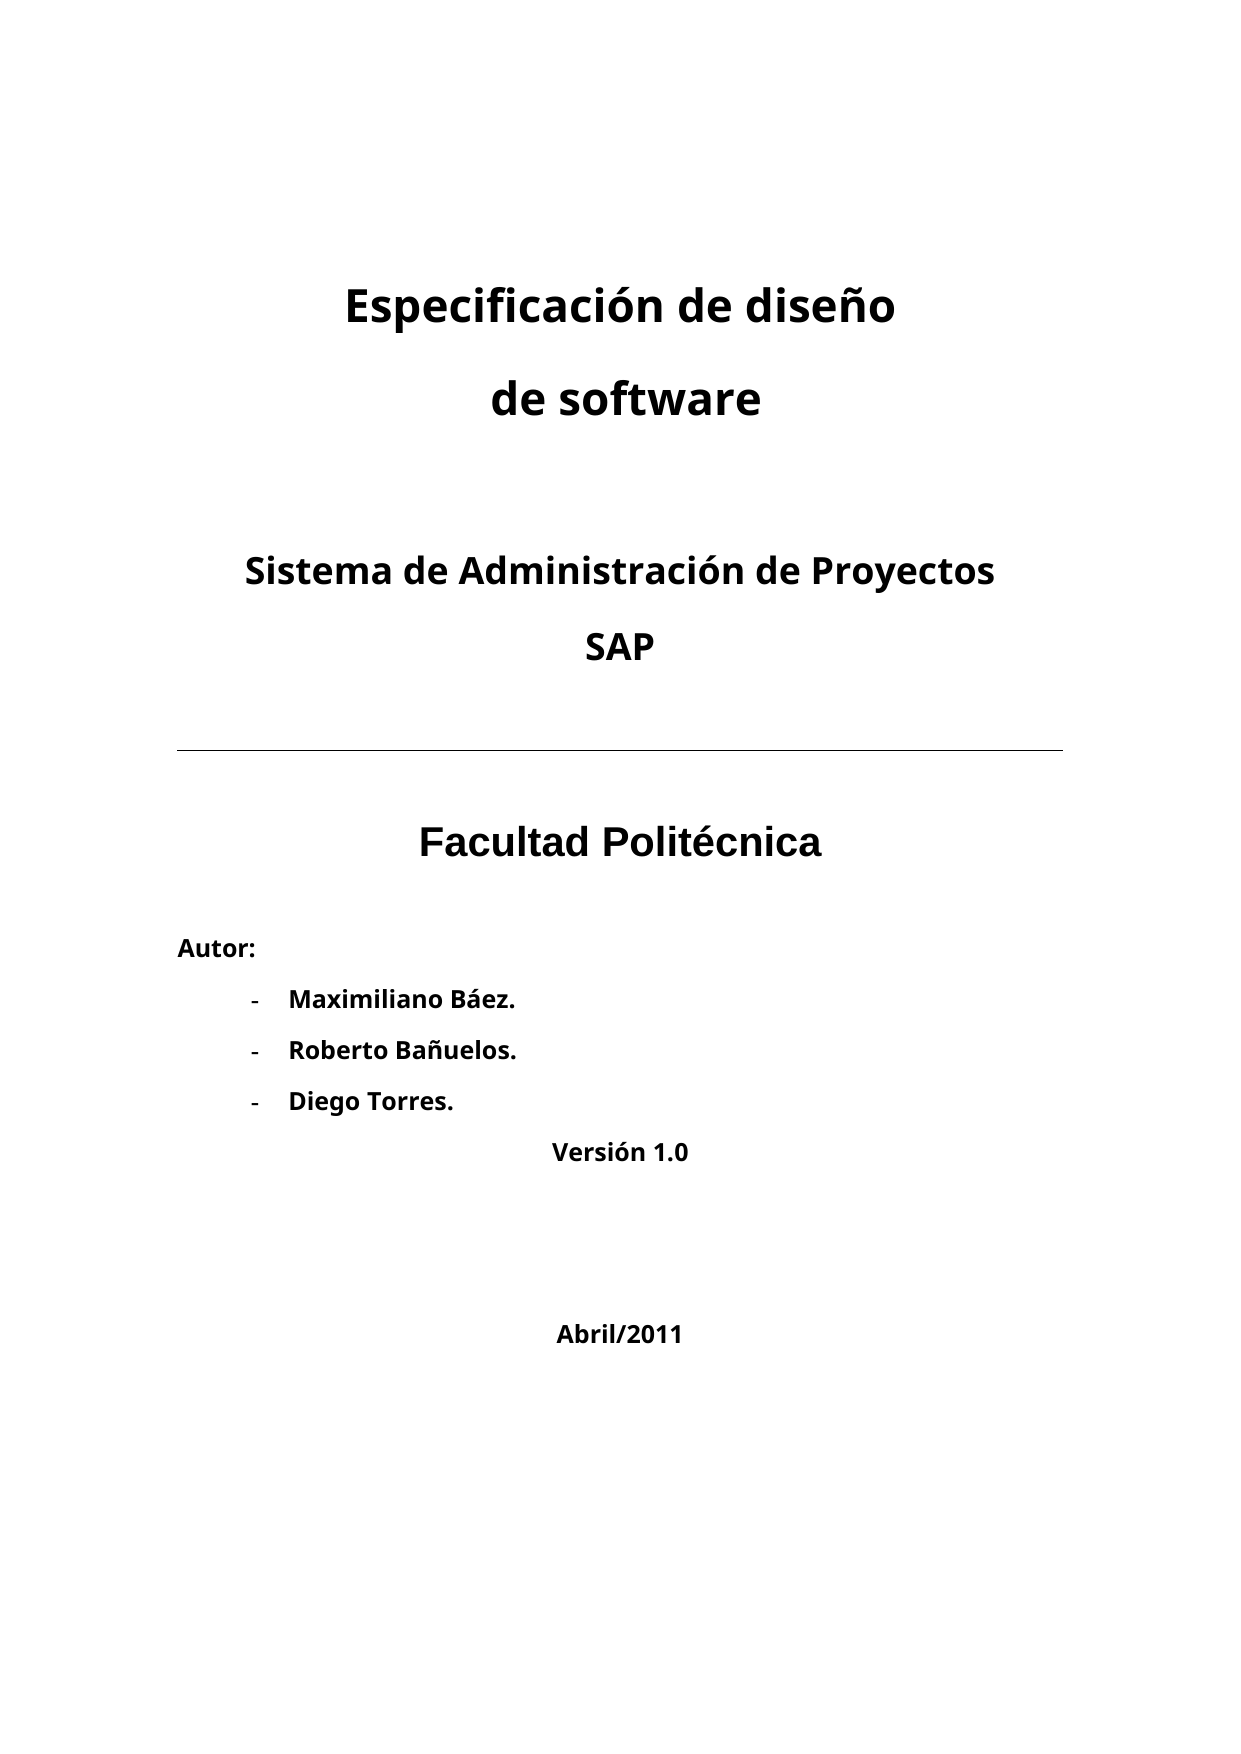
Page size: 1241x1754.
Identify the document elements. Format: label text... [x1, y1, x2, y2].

subtitle Abril/2011 [177, 1317, 1063, 1351]
text Especificación de diseño [177, 273, 1063, 336]
text Autor: [177, 931, 1063, 964]
text Sistema de Administración de Proyectos [177, 544, 1063, 595]
list Maximiliano Báez. [251, 982, 1063, 1016]
text Versión 1.0 [177, 1135, 1063, 1169]
list Diego Torres. [251, 1084, 1063, 1118]
text SAP [177, 621, 1063, 672]
text de software [177, 367, 1063, 429]
text Facultad Politécnica [177, 819, 1063, 865]
list Roberto Bañuelos. [251, 1033, 1063, 1067]
